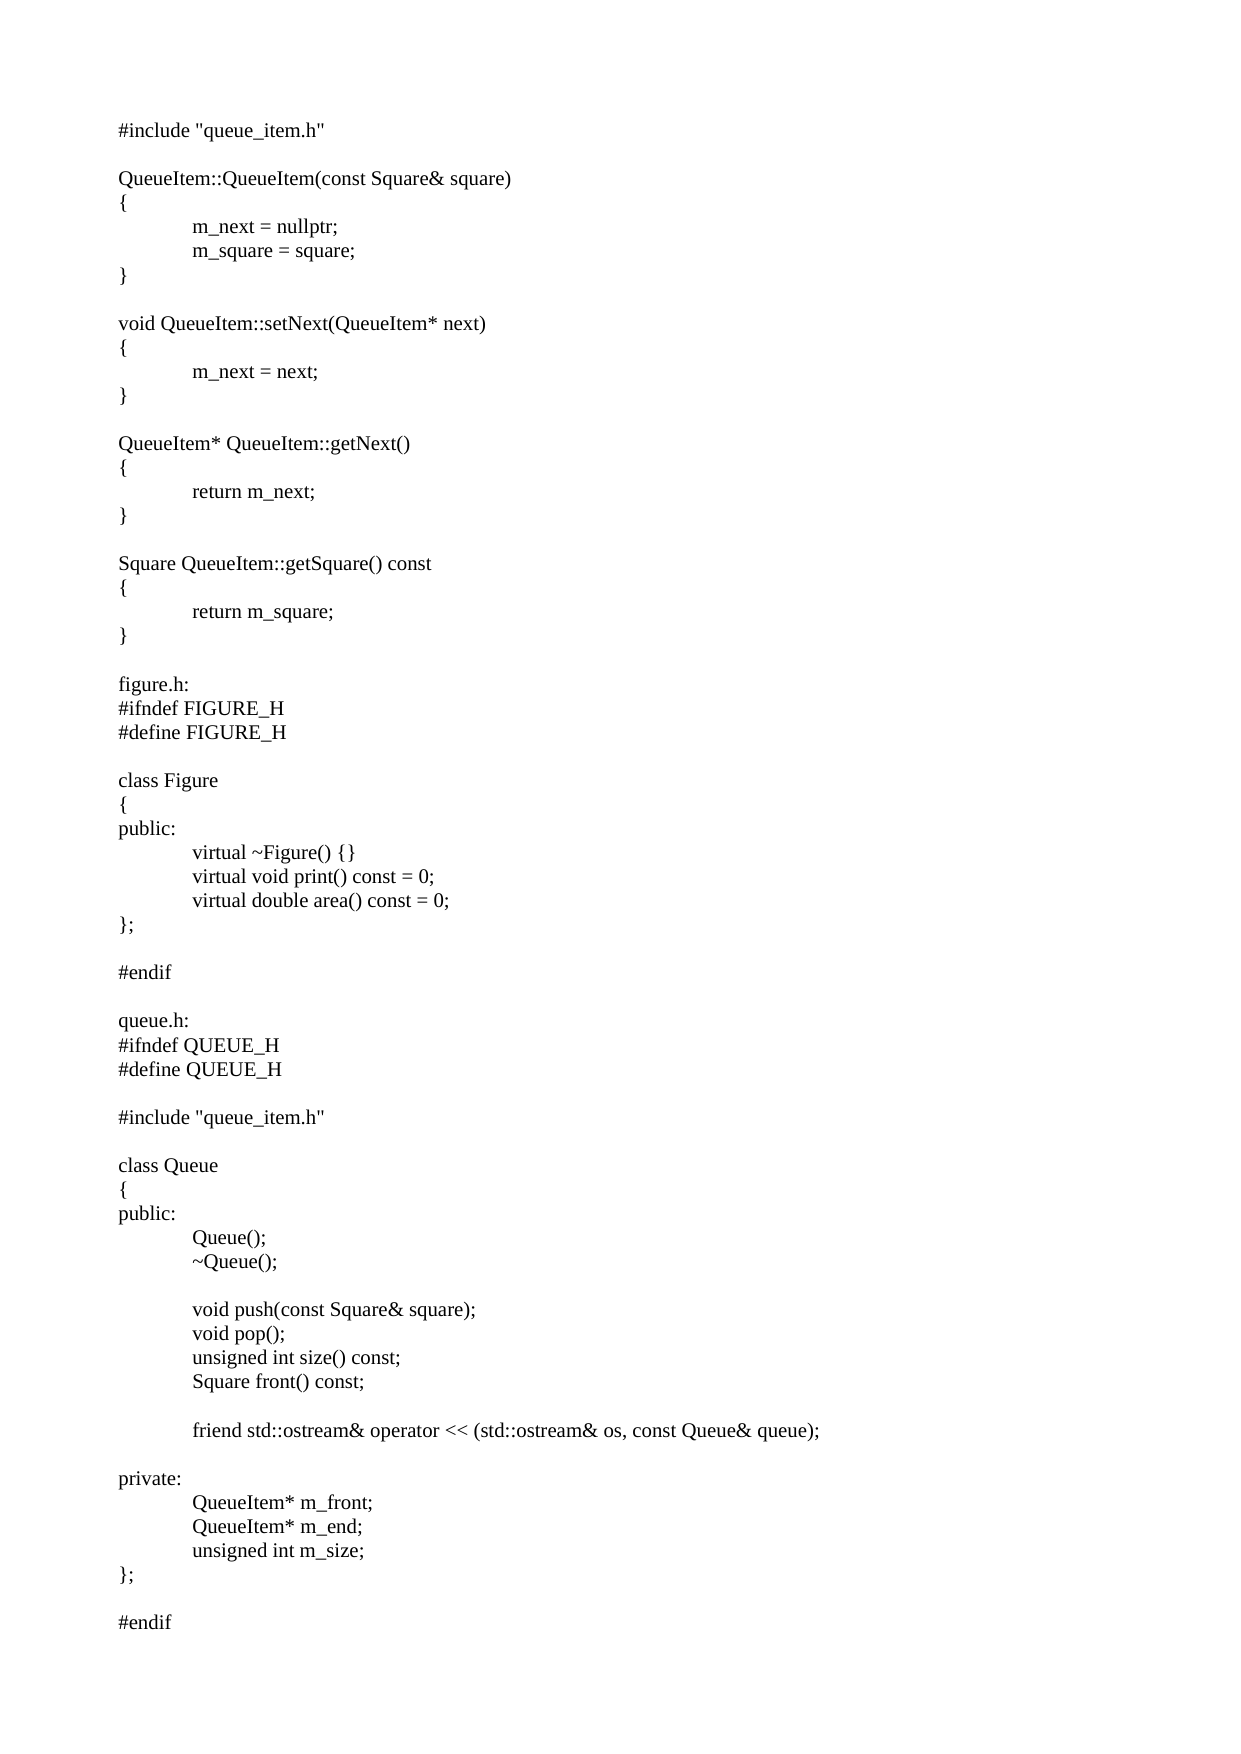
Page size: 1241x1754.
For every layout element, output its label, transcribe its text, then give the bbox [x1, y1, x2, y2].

list }; [118, 1562, 1122, 1586]
list #include "queue_item.h" [118, 118, 1122, 142]
list } [118, 503, 1122, 527]
list #endif [118, 960, 1122, 984]
list virtual ~Figure() {} [118, 840, 1122, 864]
list QueueItem* m_end; [118, 1514, 1122, 1538]
list #define FIGURE_H [118, 720, 1122, 744]
list friend std::ostream& operator << (std::ostream& os, const Queue& queue); [118, 1417, 1122, 1442]
list public: [118, 1201, 1122, 1225]
list unsigned int m_size; [118, 1538, 1122, 1562]
list QueueItem::QueueItem(const Square& square) [118, 166, 1122, 190]
list #endif [118, 1610, 1122, 1634]
list { [118, 455, 1122, 479]
list { [118, 190, 1122, 214]
list Queue(); [118, 1225, 1122, 1249]
list void pop(); [118, 1321, 1122, 1345]
list class Figure [118, 768, 1122, 792]
list m_next = nullptr; [118, 214, 1122, 238]
list #ifndef QUEUE_H [118, 1032, 1122, 1057]
list } [118, 383, 1122, 407]
list #include "queue_item.h" [118, 1105, 1122, 1129]
list } [118, 262, 1122, 287]
list { [118, 335, 1122, 359]
list private: [118, 1466, 1122, 1490]
list return m_square; [118, 599, 1122, 623]
list { [118, 792, 1122, 816]
list { [118, 575, 1122, 599]
list }; [118, 912, 1122, 936]
list } [118, 623, 1122, 647]
list return m_next; [118, 479, 1122, 503]
list virtual void print() const = 0; [118, 864, 1122, 888]
list figure.h: [118, 672, 1122, 696]
list virtual double area() const = 0; [118, 888, 1122, 912]
list #ifndef FIGURE_H [118, 696, 1122, 720]
list ~Queue(); [118, 1249, 1122, 1273]
list #define QUEUE_H [118, 1057, 1122, 1081]
list public: [118, 816, 1122, 840]
list queue.h: [118, 1008, 1122, 1032]
list unsigned int size() const; [118, 1345, 1122, 1369]
list QueueItem* m_front; [118, 1490, 1122, 1514]
list void push(const Square& square); [118, 1297, 1122, 1321]
list class Queue [118, 1153, 1122, 1177]
list m_next = next; [118, 359, 1122, 383]
list { [118, 1177, 1122, 1201]
list void QueueItem::setNext(QueueItem* next) [118, 311, 1122, 335]
list Square QueueItem::getSquare() const [118, 551, 1122, 575]
list m_square = square; [118, 238, 1122, 262]
list Square front() const; [118, 1369, 1122, 1393]
list QueueItem* QueueItem::getNext() [118, 431, 1122, 455]
